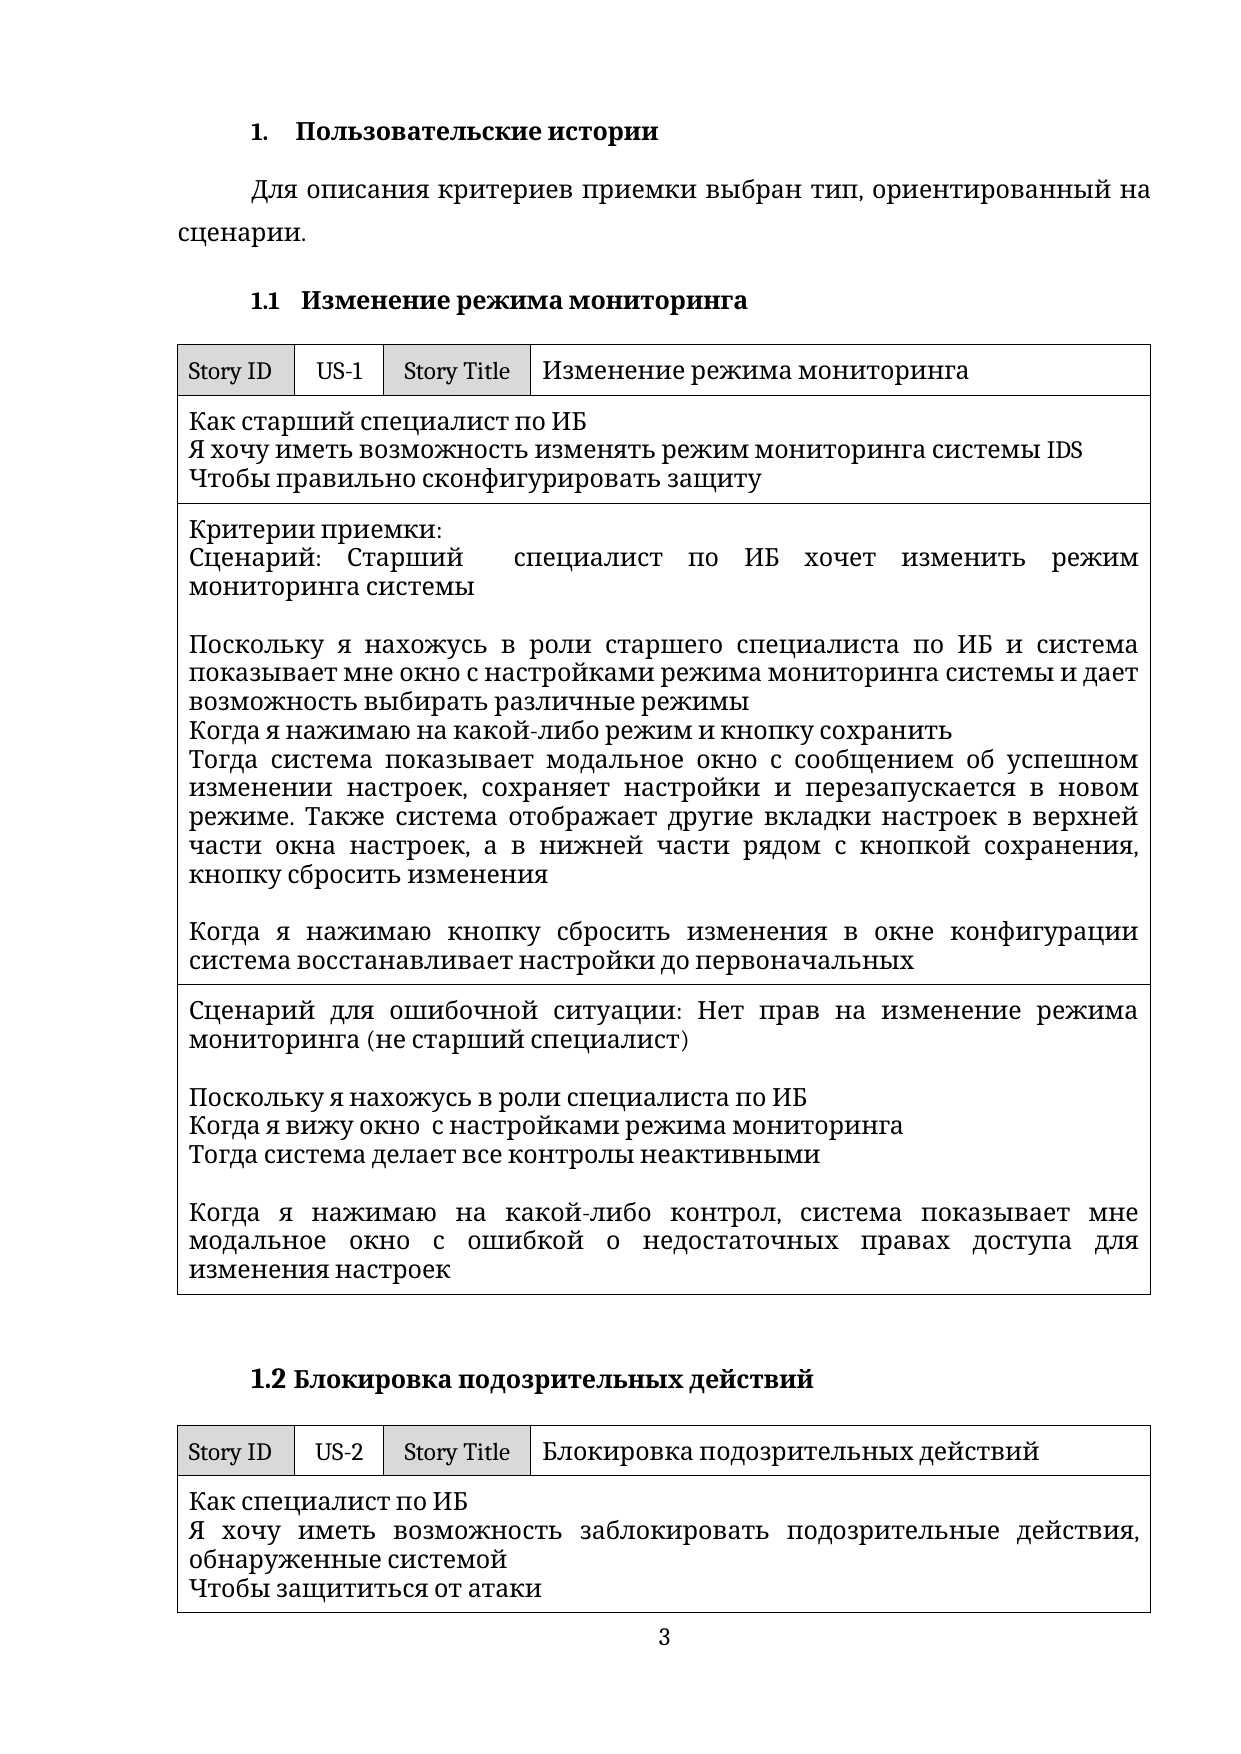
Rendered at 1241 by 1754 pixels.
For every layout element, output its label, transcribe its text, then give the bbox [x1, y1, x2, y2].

table_cell Как специалист по ИБ Я хочу иметь возможность заблокировать подозрительные действия, обнаруженные системой Чтобы защититься от атаки [178, 1476, 1150, 1612]
table_header Story Title [384, 1426, 530, 1475]
list Изменение режима мониторинга [251, 287, 1152, 316]
table_header Story ID [178, 345, 294, 395]
table_header US-2 [295, 1426, 383, 1475]
list Пользовательские истории [251, 118, 1152, 147]
table_cell Сценарий для ошибочной ситуации: Нет прав на изменение режима мониторинга (не старший специалист) Поскольку я нахожусь в роли специалиста по ИБ Когда я вижу окно с настройками режима мониторинга Тогда система делает все контролы неактивными Когда я нажимаю на какой-либо контрол, система показывает мне модальное окно с ошибкой о недостаточных правах доступа для изменения настроек [178, 985, 1150, 1293]
table_header Story ID [178, 1426, 294, 1475]
list Блокировка подозрительных действий [251, 1363, 1152, 1396]
table_header Блокировка подозрительных действий [531, 1426, 1150, 1475]
table_header US-1 [295, 345, 383, 395]
table_cell Как старший специалист по ИБ Я хочу иметь возможность изменять режим мониторинга системы IDS Чтобы правильно сконфигурировать защиту [178, 396, 1150, 503]
text Для описания критериев приемки выбран тип, ориентированный на сценарии. [177, 176, 1152, 247]
table_header Изменение режима мониторинга [531, 345, 1150, 395]
table_header Story Title [384, 345, 530, 395]
table_cell Критерии приемки: Сценарий: Старший специалист по ИБ хочет изменить режим мониторинга системы Поскольку я нахожусь в роли старшего специалиста по ИБ и система показывает мне окно с настройками режима мониторинга системы и дает возможность выбирать различные режимы Когда я нажимаю на какой-либо режим и кнопку сохранить Тогда система показывает модальное окно с сообщением об успешном изменении настроек, сохраняет настройки и перезапускается в новом режиме. Также система отображает другие вкладки настроек в верхней части окна настроек, а в нижней части рядом с кнопкой сохранения, кнопку сбросить изменения Когда я нажимаю кнопку сбросить изменения в окне конфигурации система восстанавливает настройки до первоначальных [178, 504, 1150, 984]
